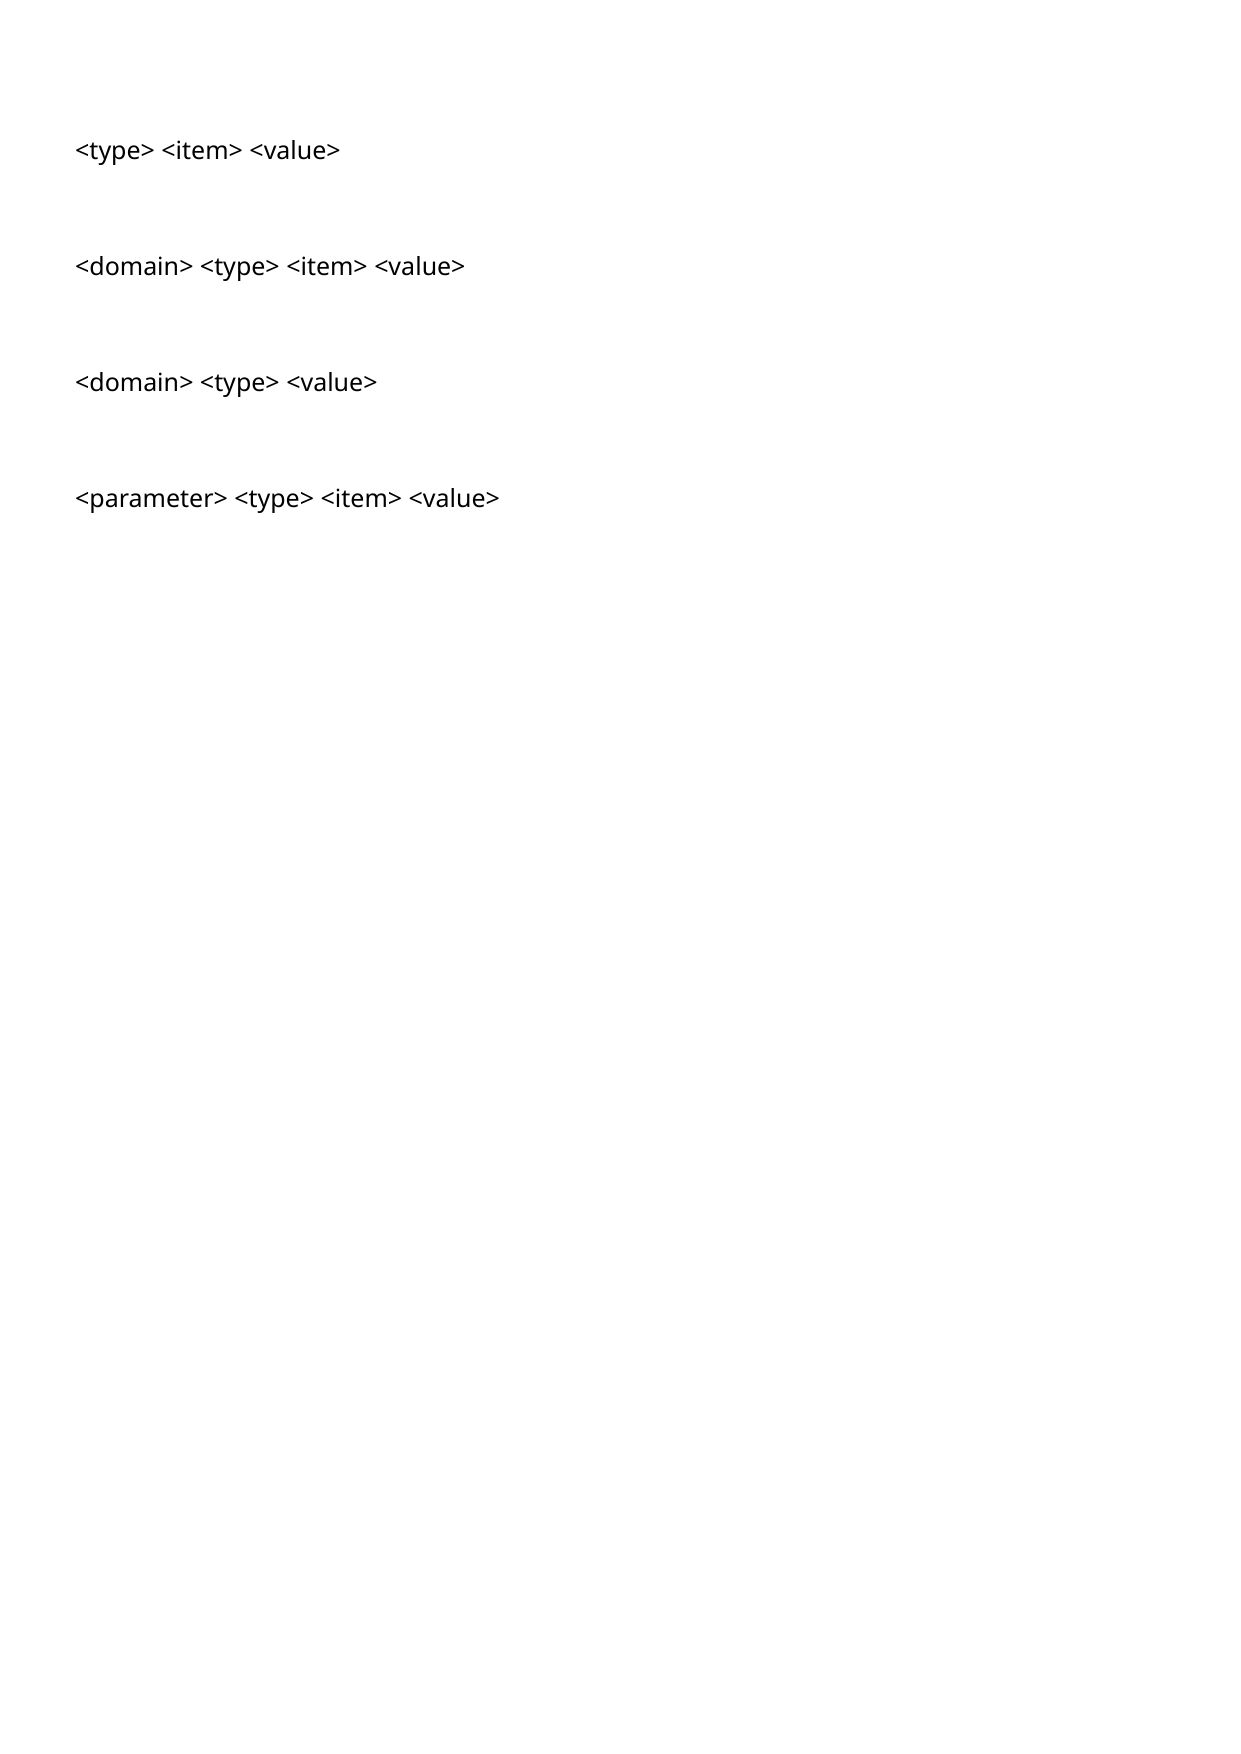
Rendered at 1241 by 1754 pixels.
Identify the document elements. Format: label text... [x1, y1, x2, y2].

text <domain> <type> <value> [75, 365, 1165, 399]
text <type> <item> <value> [75, 133, 1165, 167]
text <parameter> <type> <item> <value> [75, 481, 1165, 515]
text <domain> <type> <item> <value> [75, 249, 1165, 283]
